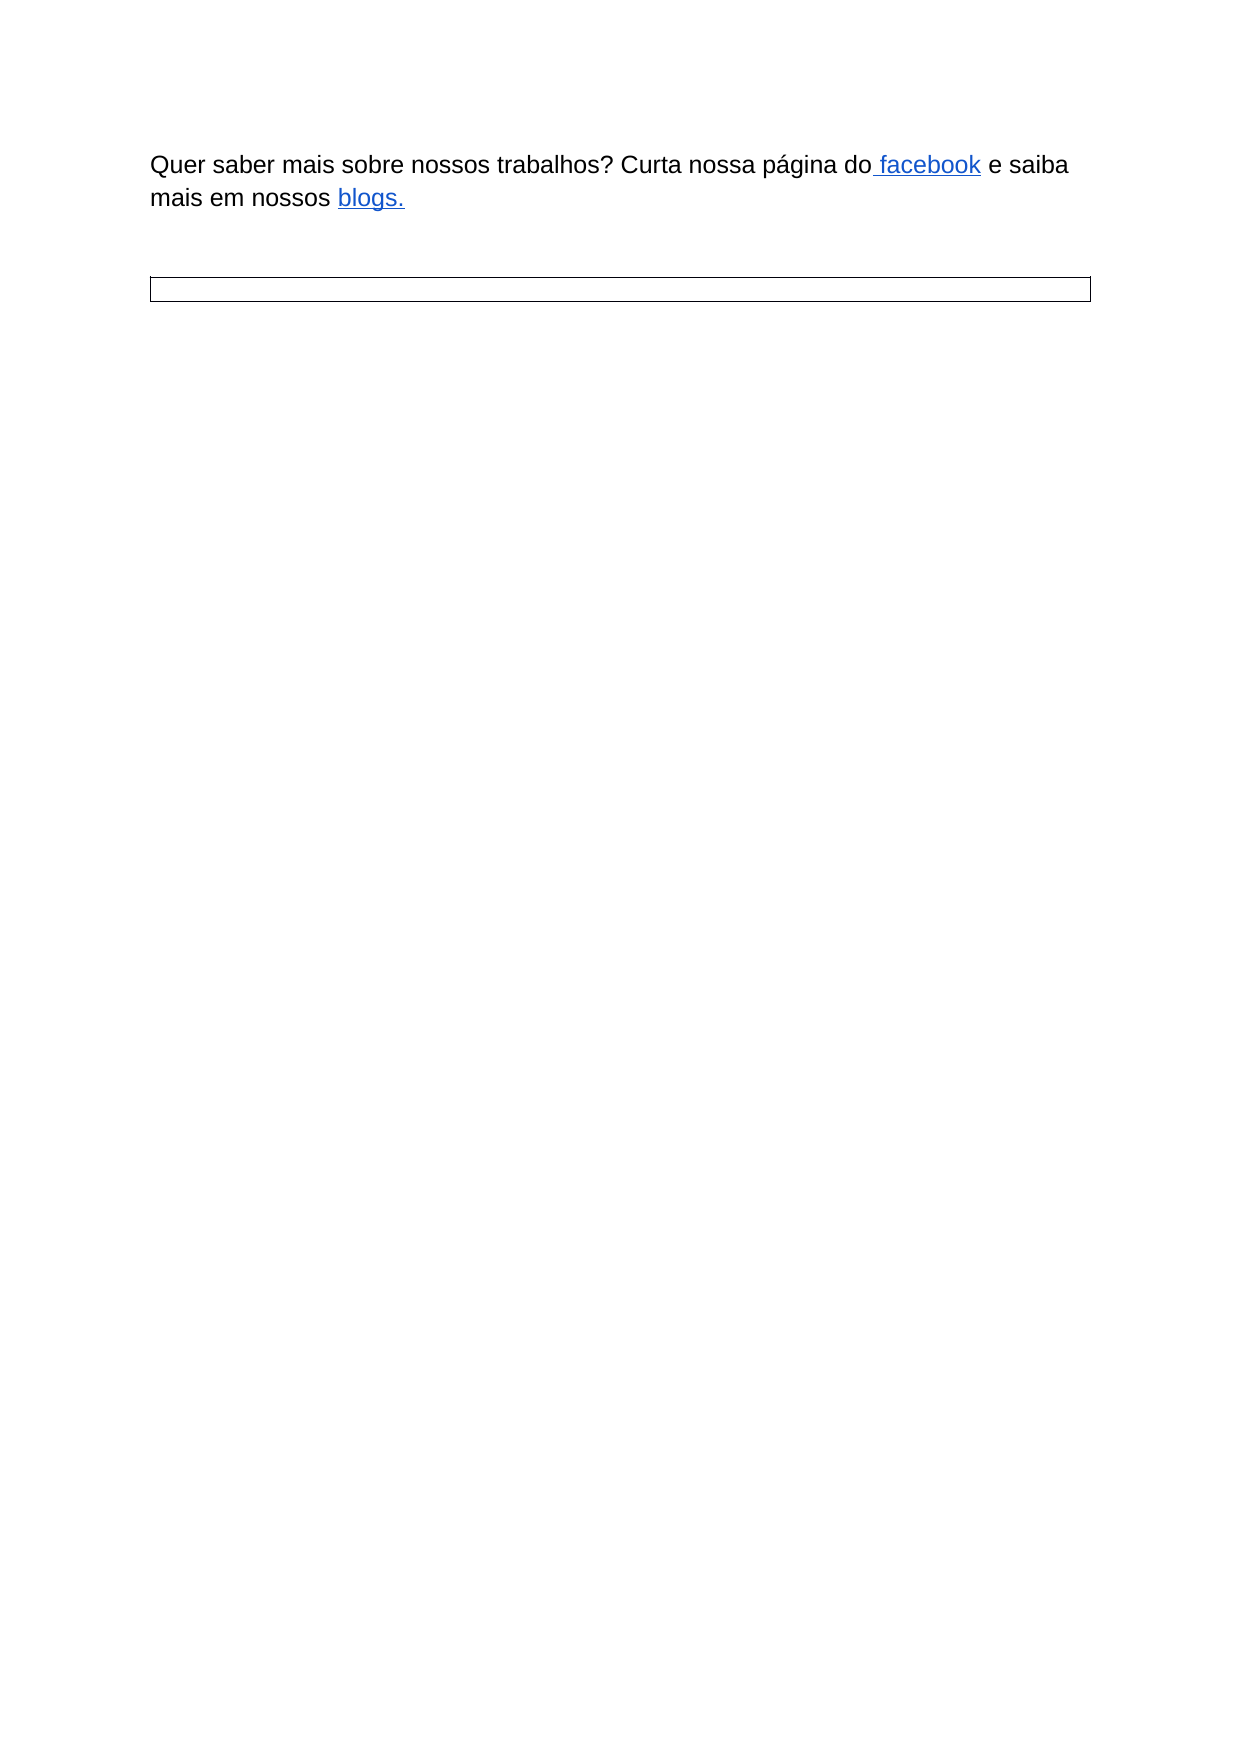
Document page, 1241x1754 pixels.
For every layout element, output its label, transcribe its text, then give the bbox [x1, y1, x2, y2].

text Quer saber mais sobre nossos trabalhos? Curta nossa página do facebook e saiba mais em nossos blogs. [150, 150, 1090, 212]
